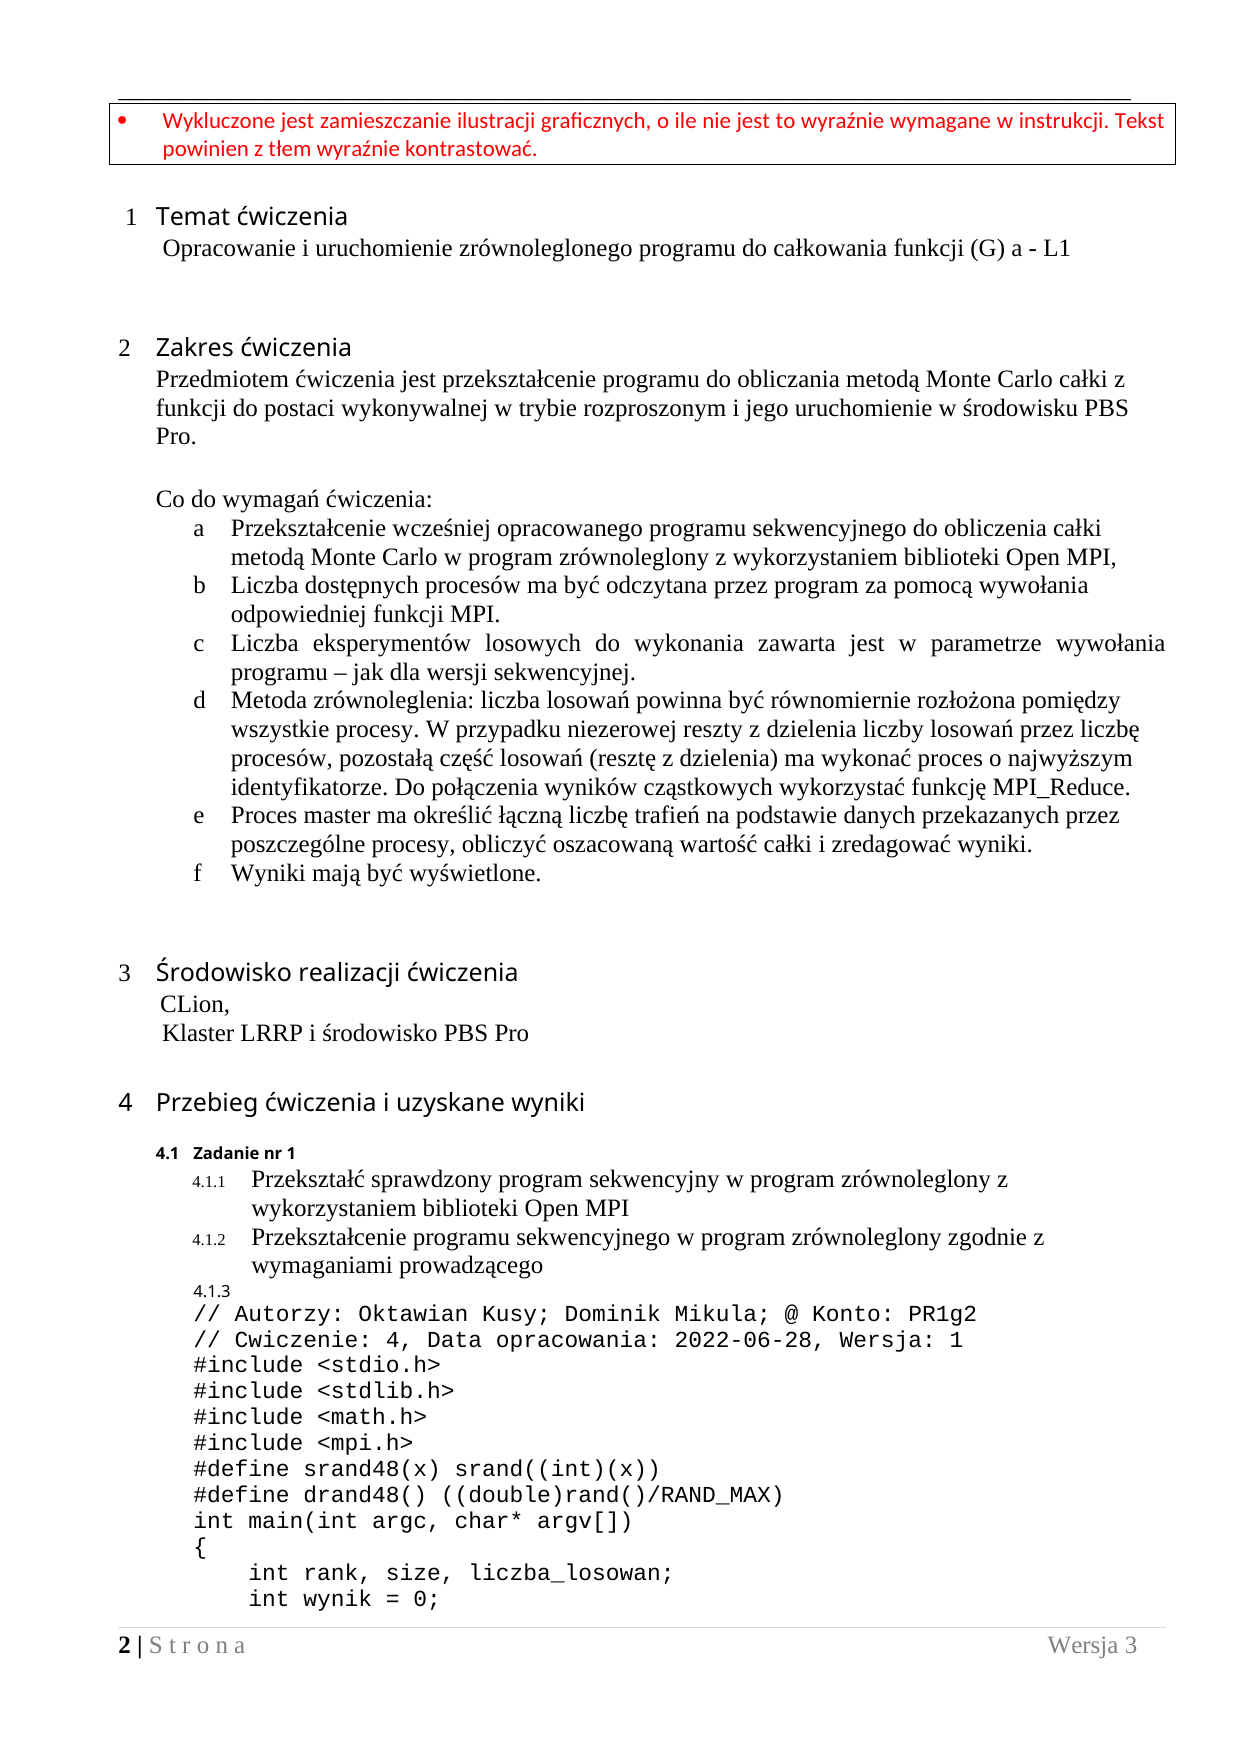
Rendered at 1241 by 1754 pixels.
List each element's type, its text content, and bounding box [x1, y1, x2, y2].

text #define drand48() ((double)rand()/RAND_MAX) [193, 1483, 1181, 1509]
list Zadanie nr 1 [156, 1142, 1166, 1164]
list Temat ćwiczenia Opracowanie i uruchomienie zrównoleglonego programu do całkowania funkcji (G) a - L1 [125, 199, 1166, 262]
list Liczba dostępnych procesów ma być odczytana przez program za pomocą wywołania odpowiedniej funkcji MPI. [193, 571, 1166, 628]
list Przekształcenie wcześniej opracowanego programu sekwencyjnego do obliczenia całki metodą Monte Carlo w program zrównoleglony z wykorzystaniem biblioteki Open MPI, [193, 513, 1166, 571]
list Wyniki mają być wyświetlone. [193, 858, 1166, 887]
list Środowisko realizacji ćwiczenia CLion, [118, 955, 1166, 1018]
text Co do wymagań ćwiczenia: [156, 484, 1166, 513]
list Przekształcenie programu sekwencyjnego w program zrównoleglony zgodnie z wymaganiami prowadzącego [192, 1222, 1181, 1279]
text #include <stdlib.h> [193, 1380, 1181, 1406]
text int main(int argc, char* argv[]) [193, 1509, 1181, 1535]
list Metoda zrównoleglenia: liczba losowań powinna być równomiernie rozłożona pomiędzy wszystkie procesy. W przypadku niezerowej reszty z dzielenia liczby losowań przez liczbę procesów, pozostałą część losowań (resztę z dzielenia) ma wykonać proces o najwyższym identyfikatorze. Do połączenia wyników cząstkowych wykorzystać funkcję MPI_Reduce. [193, 686, 1166, 801]
text Klaster LRRP i środowisko PBS Pro [156, 1018, 1166, 1046]
text int wynik = 0; [193, 1587, 1181, 1613]
text // Cwiczenie: 4, Data opracowania: 2022-06-28, Wersja: 1 [193, 1328, 1181, 1354]
list Wykluczone jest zamieszczanie ilustracji graficznych, o ile nie jest to wyraźnie wymagane w instrukcji. Tekst powinien z tłem wyraźnie kontrastować. [110, 104, 1175, 164]
list Przebieg ćwiczenia i uzyskane wyniki [118, 1085, 1166, 1119]
list Zakres ćwiczenia Przedmiotem ćwiczenia jest przekształcenie programu do obliczania metodą Monte Carlo całki z funkcji do postaci wykonywalnej w trybie rozproszonym i jego uruchomienie w środowisku PBS Pro. [118, 330, 1166, 450]
text #include <math.h> [193, 1406, 1181, 1432]
text { [193, 1535, 1181, 1561]
list Proces master ma określić łączną liczbę trafień na podstawie danych przekazanych przez poszczególne procesy, obliczyć oszacowaną wartość całki i zredagować wyniki. [193, 801, 1166, 858]
text #include <mpi.h> [193, 1432, 1181, 1458]
list Przekształć sprawdzony program sekwencyjny w program zrównoleglony z wykorzystaniem biblioteki Open MPI [192, 1164, 1166, 1222]
list Liczba eksperymentów losowych do wykonania zawarta jest w parametrze wywołania programu – jak dla wersji sekwencyjnej. [193, 628, 1166, 686]
text #include <stdio.h> [193, 1354, 1181, 1380]
text int rank, size, liczba_losowan; [193, 1561, 1181, 1587]
text #define srand48(x) srand((int)(x)) [193, 1458, 1181, 1483]
text // Autorzy: Oktawian Kusy; Dominik Mikula; @ Konto: PR1g2 [193, 1302, 1181, 1328]
